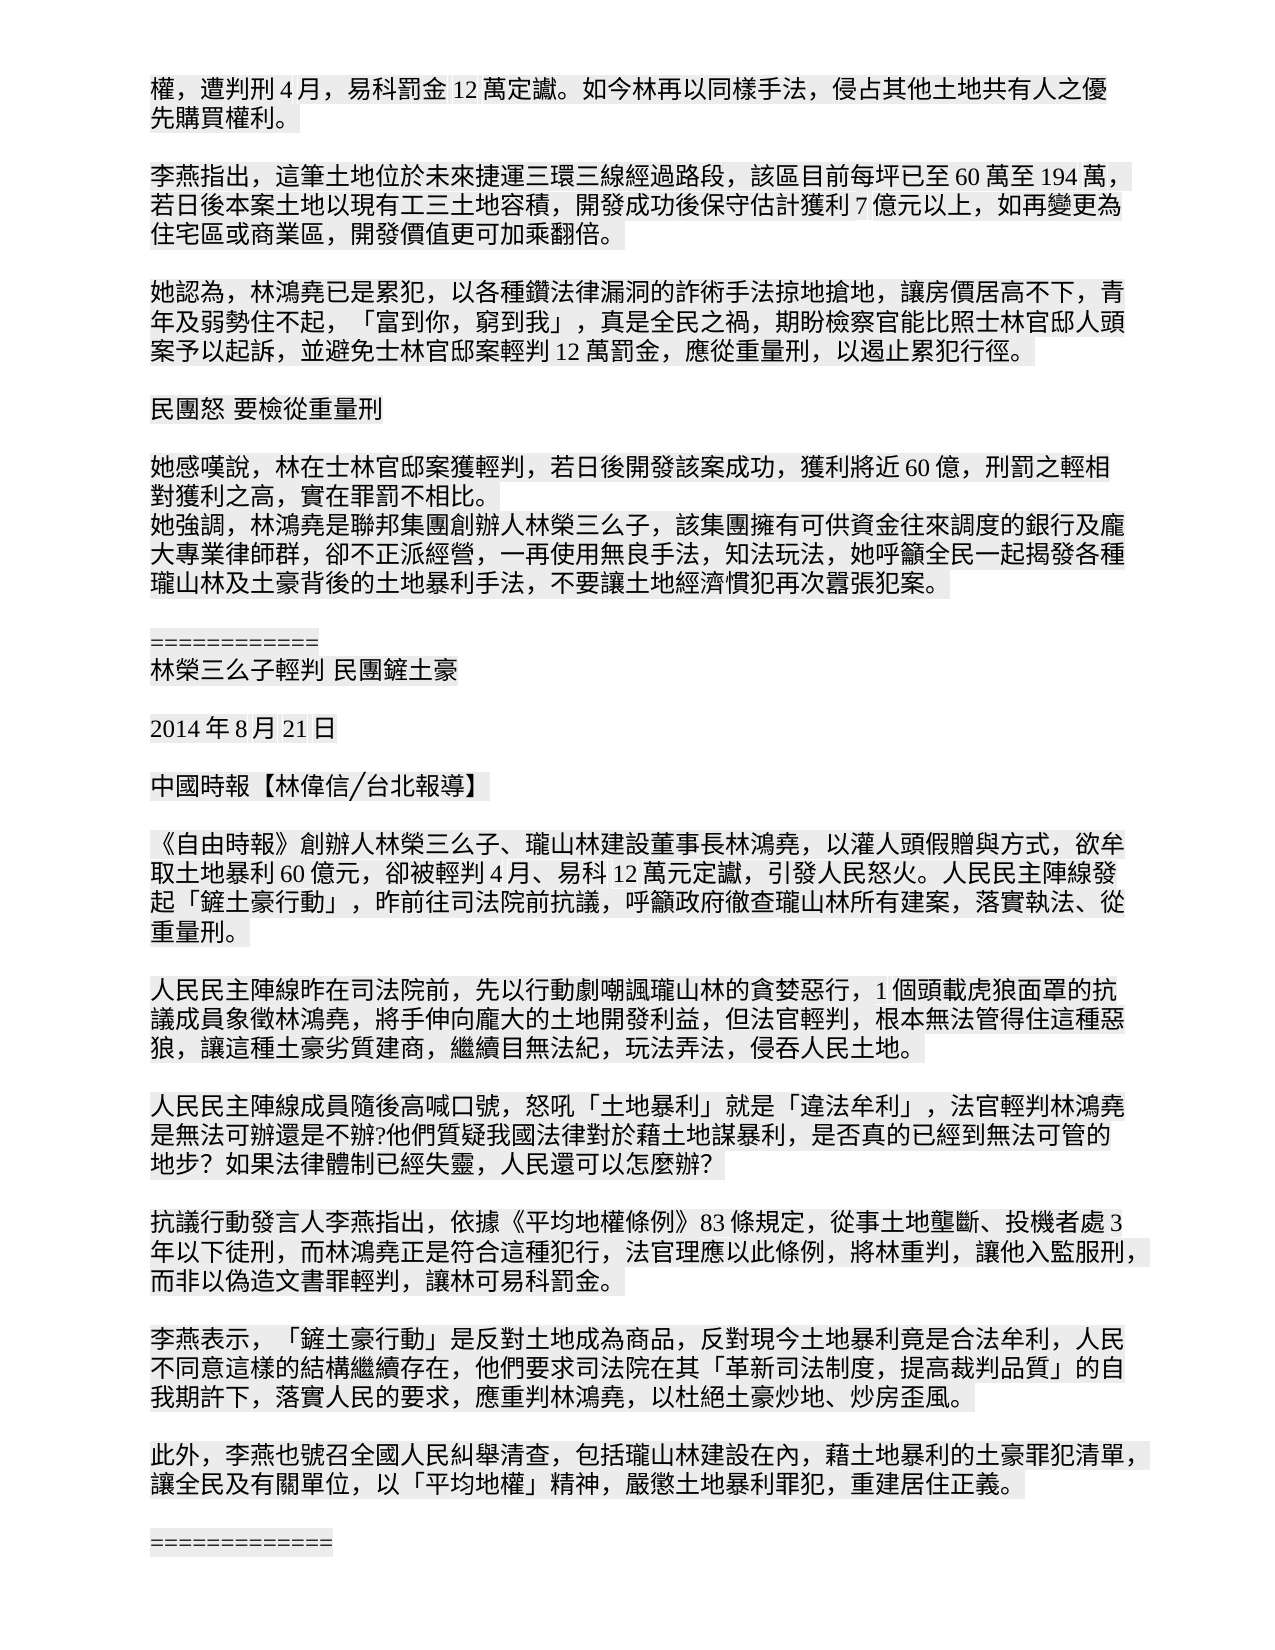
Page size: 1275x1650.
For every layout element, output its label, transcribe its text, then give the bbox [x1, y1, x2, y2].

text 自由人渣報老板林榮三，舊國民黨時期是國民黨為非作歹買票做票的黨政要員，當民進黨興起，改朝換代後，竟然卻開始愛台灣，整天妖魔化大陸人，挑撥族群仇恨不遺餘力，而其家族為非作歹大賺黑心錢的行徑更是變本加厲。 陳真 =============== 林榮三么子 知法玩法 2014年8月17日 聯邦集團創辦人林榮三的么兒、瓏山林建設董事長林鴻堯（本報資料照片），利用人頭規避土地法，取巧開發士林官邸旁近千坪精華土地，被依偽造文書罪輕判4個月。（張鎧乙攝） 中國時報【陳志賢、潘杏惠╱台北報導】 聯邦集團創辦人林榮三么兒、瓏山林建設董事長林鴻堯，為開發士林官邸旁近千坪精華土地，將名下土地假贈與13名人頭，被判刑4月，易科罰金12萬元確定。「人民民主陣線『鏟土豪』行動」研究員李燕認為，林鴻堯知法玩法，卻僅偽造文書罪輕判，如同政府作莊打假球，縱容財團建商牟取暴利，無助政府打房政策，居住、土地正義恐難實現。 炒地輕判 政府縱容 民陣認為今年四月財政部長張盛和與台北市副市長張金鶚的「雙張會」，喊出「打房！他們深感懷疑，認為僅是選舉操弄。否則，政府就該真正殺雞儆猴，至少應 將林鴻堯案以「偽造文書」罪的最高刑責，判3年徒刑。 李燕強調，其實像林鴻堯這種鑽法律漏洞案例不少，「民陣鏟土豪行動」最近就接獲不少民眾反映他們的土地、房子被財團建商以類似手法非法變更，他們卻求助無門。土地法的立法精神是好的，卻被有心人士以鑽法律漏洞方式知法玩法，政府應鐵腕重懲建商玩法行徑，不然縱使修法，財團建商靠龐大律師團，依舊可以輕易玩法。 「民陣鏟土豪行動」在臉書上PO文，無奈指出政府高調喊出要打房，雖然檢察官努力投球，法官卻假裝揮棒落空，造成政府做莊，打了一場讓民眾傷心失望的假球賽！這種仗其優勢，惡意操弄法律精神、強侵民眾基本權益，是財團建商來謀奪暴利的慣用伎倆。「這種玩法行徑就是違法！惡意操弄玩法的犯罪甚至比違法更惡劣！」 碰到財團 打房打假 鏟土豪行動強調，此般有如「經濟犯罪」的惡劣行逕，卻僅輕判4月，且可易科罰金12萬元，這相對此案若主導開發成功，將可獲利近60億元的暴利相比，簡直九牛一毛。 綠黨發言人王鐘銘則認為，「瓏山林公司的手法太粗糙、笨拙了，簡直陷買房子的消費者於不義。」連瓏山林這麼大的財團，都要用這樣的方式牟取暴利，代表還有更多的未爆彈，政府如果不出面遏止，還會有更多的爭議及受害者。 王鐘銘表示，瓏山林案以取巧的方式，藉此符合《土地法》地主人數過半條件，不但犧牲少數土地所有人的權益，更重要的是，如果今天這塊土地上蓋住宅，消費者買了地上權住宅，卻不曉得土地產權面臨爭議問題，要是土地所有人出面抗議，消費者豈不是吃了悶虧？ OURs都市改革組織祕書長彭揚凱也認為，瓏山林這麼大的財團，一定不只這件案子用這樣的手法炒地皮，但整個問題還是要回歸到複雜的政商結構來討論。 取巧牟利 小民受害 彭揚凱說，外界抨擊多時的《土地法》修法，就因為有立委在立院裡護航，以致於打房、炒地皮問題，從來都沒有辦法有效解決，只能繼續惡性循環下去。 ============== 林榮三么子 假贈與真炒地累犯 中時電子報 作者陳志賢、江慧珺╱台北報導 2015年1月22日 「鏟土豪行動」研究員李燕（左）21日表示，他們接獲民眾舉發位於北市光復北路與八德路口土地遭瓏山林建設惡意玩法，藉「假贈與、真買賣」侵害他人權利，董事長林鴻堯應出面說明清楚。（姚志平攝） 聯邦企業集團創辦人林榮三么子、瓏山林建設董事長林鴻堯被控「假贈與、真買賣」光復北路與八德路土地，涉嫌偽造文書。台北地檢署昨日傳喚告訴人及被告林鴻堯共3人到庭，據了解，林鴻堯與陳姓地主2被告均否認假贈與，檢方將再查證。 躲媒體 走後門進北檢 林鴻堯昨在律師掩護下，故意不走北檢第三辦公室前門，而是「走後門」進入，避開媒體拍攝。長期關注此議題的民陣「鏟土豪行動」也趕往，抗議「富二代」林鴻堯是掠地牟取暴利「累犯」，請求檢察官學習柯P精神對抗土豪財團，並呼籲檢察官應依法起訴並嚴懲重刑。 對此，北市府發言人林鶴明表示，市長柯文哲態度清楚，只是希望釐清近期引發社會關注的開發案，解決問題，並非對抗財團或反商仇富。他表示，不清楚此案案情，也沒有接觸過民陣的「鏟土豪行動」，原則上尊重司法偵辦，北市府不評論。 告訴人陳姓地主控稱，位於光復北路與八德路口，原本為家族多人共同持有的土地，林鴻堯並非該地地主，卻藉由土地共有人另名陳姓地主贈與土地0.0373平方公尺、建物0.2532平方公尺，以如同「名片」大小土地給林，讓林與瓏山林成為土地共有人，再藉此排除其他土地共有人優先購買的權益。 買土地 總走旁門左道 「鏟土豪行動」研究員李燕說，去年8月，林鴻堯利用土地法漏洞，以「假贈與、真買賣」方式贈與13名人頭各約iPhone5面積大小的土地，以取得士林官邸旁精華土地主導權，遭判刑4月，易科罰金12萬定讞。如今林再以同樣手法，侵占其他土地共有人之優先購買權利。 李燕指出，這筆土地位於未來捷運三環三線經過路段，該區目前每坪已至60萬至194萬，若日後本案土地以現有工三土地容積，開發成功後保守估計獲利7億元以上，如再變更為住宅區或商業區，開發價值更可加乘翻倍。 她認為，林鴻堯已是累犯，以各種鑽法律漏洞的詐術手法掠地搶地，讓房價居高不下，青年及弱勢住不起，「富到你，窮到我」，真是全民之禍，期盼檢察官能比照士林官邸人頭案予以起訴，並避免士林官邸案輕判12萬罰金，應從重量刑，以遏止累犯行徑。 民團怒 要檢從重量刑 她感嘆說，林在士林官邸案獲輕判，若日後開發該案成功，獲利將近60億，刑罰之輕相對獲利之高，實在罪罰不相比。 她強調，林鴻堯是聯邦集團創辦人林榮三么子，該集團擁有可供資金往來調度的銀行及龐大專業律師群，卻不正派經營，一再使用無良手法，知法玩法，她呼籲全民一起揭發各種瓏山林及土豪背後的土地暴利手法，不要讓土地經濟慣犯再次囂張犯案。 ============ 林榮三么子輕判 民團鏟土豪 2014年8月21日 中國時報【林偉信╱台北報導】 《自由時報》創辦人林榮三么子、瓏山林建設董事長林鴻堯，以灌人頭假贈與方式，欲牟取土地暴利60億元，卻被輕判4月、易科12萬元定讞，引發人民怒火。人民民主陣線發起「鏟土豪行動」，昨前往司法院前抗議，呼籲政府徹查瓏山林所有建案，落實執法、從重量刑。 人民民主陣線昨在司法院前，先以行動劇嘲諷瓏山林的貪婪惡行，1個頭載虎狼面罩的抗議成員象徵林鴻堯，將手伸向龐大的土地開發利益，但法官輕判，根本無法管得住這種惡狼，讓這種土豪劣質建商，繼續目無法紀，玩法弄法，侵吞人民土地。 人民民主陣線成員隨後高喊口號，怒吼「土地暴利」就是「違法牟利」，法官輕判林鴻堯是無法可辦還是不辦?他們質疑我國法律對於藉土地謀暴利，是否真的已經到無法可管的地步？如果法律體制已經失靈，人民還可以怎麼辦？ 抗議行動發言人李燕指出，依據《平均地權條例》83條規定，從事土地壟斷、投機者處3年以下徒刑，而林鴻堯正是符合這種犯行，法官理應以此條例，將林重判，讓他入監服刑，而非以偽造文書罪輕判，讓林可易科罰金。 李燕表示，「鏟土豪行動」是反對土地成為商品，反對現今土地暴利竟是合法牟利，人民不同意這樣的結構繼續存在，他們要求司法院在其「革新司法制度，提高裁判品質」的自我期許下，落實人民的要求，應重判林鴻堯，以杜絕土豪炒地、炒房歪風。 此外，李燕也號召全國人民糾舉清查，包括瓏山林建設在內，藉土地暴利的土豪罪犯清單，讓全民及有關單位，以「平均地權」精神，嚴懲土地暴利罪犯，重建居住正義。 ============= 林榮三之子又涉炒地 作者： 林偉信、蕭博文╱台北報導 中時電子報 – 2014年8月26日 人民民主陣線鏟土豪行動25日前往北檢抗議，發言人周佳君（左）痛批瓏山林建設董事長林鴻堯，以假贈與方式，欲牟取士林官邸旁土地暴利60億元，法院卻輕判，不料，林故技重施，炒作北市光復北路精華地，要求林鴻堯「踹共」。（陳信翰攝） 中國時報【林偉信、蕭博文╱台北報導】 瓏山林建設董事長林鴻堯，甫因假贈與圖謀士林官邸旁土地暴利60億元，獲輕判12萬元定讞，昨他又被控炒作台北市光復北路精華土地，前往台北地檢署應訊；林戴著口罩低調出庭，他再次否認犯行，面對偵查庭外的人民民主陣線抗議聲浪，則充耳不聞。 相中光復北路精華地 人民民主陣線得知林被檢方傳訊，昨天下午前往北檢門口「堵人」，要林鴻堯「踹共」，希望承辦檢察官要硬起來，嚴辦這種屢屢違法牟暴利的土豪，杜絕土豪炒地的歪風。 人民民主陣線怒批，林鴻堯不僅是瓏山林建設董事長，也是《自由時報》創辦人林榮三的兒子，人民民主陣線希望林「踹共」，何以他與他的家族，明明有媒體公器，卻為何一直躲在媒體後面，避而不見？ 林鴻堯是林榮三么子，月初才剛因假贈與、灌人頭，玩法掠地牟暴利，被法院依偽造文書罪輕判4月，可易科罰金12萬元確定；沒想到，林如今又被控涉及光復北路的「假贈與」土地買賣案，遭檢方調查。 想以假贈與搶先入場 據了解，林鴻堯為染指該筆位於光復北路與南京東路、八德路口的精華地，竟要求其中1名共有地主，以假贈與的方式，讓他取得「優先購買權」，強行主導土地買賣權利。 由於土地法34之1條規定，共有人出賣應有部分時，他共有人可以同一價格優先購買權，林鴻堯即以此法律漏洞，先以假贈與取得「入場門票」，再惡意併吞他共有人土地。 鏟土豪籲全民來舉發 台北地檢署日前接獲檢舉後，分案展開調查，25日傳喚林鴻堯到案說明，林獲知北檢門口有抗議群眾及守候媒體，特地在友人的「指點」下，繞道從旁門偷偷進入偵查庭；林對檢方的訊問，仍然是一如往常，全盤否認犯行。 抗議群眾因久等不到林鴻堯，在北檢門口齊聲怒吼，要求檢察官加油，嚴辦這種買地、養地、炒地的土豪，他們並公布糾察專線0979709837，呼籲全民一起糾察舉發，揭發各種瓏山林土地暴利手法，不要讓這種慣犯再次囂張犯案。 ============ 瓏山林3大賤招 5大低成本 中時電子報 作者： 林偉信╱台北報導 2014年8月21日 不能容忍林榮三么子、瓏山林建設董事長林鴻堯以灌人頭假贈與方式開發士林官邸旁土地，牟取暴利，高院卻對他輕判，人民民主陣線成員20日到司法院前以行動劇抗議，要求徹查瓏山林所有建案，杜絕土豪炒地歪風。（王錦河攝） 中國時報【林偉信╱台北報導】 人民民主陣線昨日公布瓏山林建設囂張玩法，炒房、炒地的3大賤招及5大低成本牟取暴利的方式。3大賤招分別是以自家的聯邦銀行取得貸款信託，假人頭取得土地主導權，律師群跟政府打官司；5大低成本為取得成本低、養地成本低、營造成本低、交易成本低、犯罪代價低。 人民民主陣線發言人李燕指出，瓏山林建設長期利用法律與稅制的漏洞，牟取土地暴利，成為台灣最大的土豪。 經分析後發現，瓏山林以3大賤招從事土地壟斷投機，再蓋房後炒高房價，獲取不法暴利。 利用自家銀行圖利 3大賤招第一步，就是以自家聯邦銀行，取得地主信託或貸款，圖利一條鞭；第二步則利用土地法漏洞，以假交易灌人頭，最得土地主導權，最後一招就是，砸錢聘用專屬律師，死纏爛打和政府興訴，逼迫行政法院作成有利的判決結果。 此外，李燕表示，瓏山林以5大低成本，巧取豪奪獲取不法暴利；5大低成本即用低價取得土地開發權，然後將養地坐收土地增值利益，等到土地被炒貴後，再以低營造成本蓋房，高價售屋大賺黑心錢。 牟取暴利有恃無恐 她指出，由於土地稅制不公，瓏山林以遠低於市價的公告現值，上繳土地增值稅，讓不動產交易成本降到最低；此外，林鴻堯黑心牟取暴利，卻只被判刑4月，易科罰金12萬元，在這種犯罪代價低的情況下，讓瓏山林有恃無恐，繼續囂張牟取土地暴利。 ========== 林榮三家族 違法大發黑心財 2014年8月18日 中國時報【洪正吉╱台北報導】 這不是暴利，什麼是暴利！聯邦集團創辦人林榮三么子、瓏山林建設董事長林鴻堯，不法開發士林官邸旁千坪土地牟利案宣判後，外界除質疑判刑太輕，更離譜的是，林當年只以每坪5000元的代價設定地上權，與皇翔建設每坪200萬元相比，有如天壤之別 。 林鴻堯知法玩法的判決出來後，外界一片譁然，連建商都覺得不可思議，直指不法牟利那麼多，怎麼會只罰12萬元易科罰金。根據法院判決，林鴻堯當年想開發士林官邸561號土地，2011年間陸續取得約1000坪的過半土地。 「假贈與」下的暴利 但林因無法取得其他共有人同意，為了讓開發案順利進行，他以「假贈與」方式申辦移轉登記，將約0.0035坪土地過戶到13人名下。更離譜的是，2012年4月17日林鴻堯等「所有權人」，只以總價500萬元，就將千坪土地的地上權設定給瓏山林，換算下來，地上權設定價值每坪只有5000元。 相對的，皇翔建設於2012年4月，以23.88億元的價格，標下台北市士林官邸1261坪土地地上權。皇翔表示，得標價格加上相關稅賦，總計25.07億元。以基地面積推算，每坪取得成本約198.81萬元。亦即，皇翔的地上權價格是瓏山林的397倍。 以實價登錄的資料來看，目前士林官邸附近土地一坪260萬元，地上權的合理價應該是每坪182萬元，足足是瓏山林的364倍。即使回推到2007年的房市，士林官邸附近土地每坪至少100萬元，瓏山林取得土地地上權的設定價值，也應該是每坪70萬元，一樣是瓏山林付出去的140倍。 成本是市價364分之一 建商直言，可能法官判林可易科罰金12萬元，是用每坪5000元的同樣方式來算，但皇翔不會笨到多付瓏山林那麼多錢，所以從地上權設定金額就可以判斷，瓏山林違法在先，才有辦法一路壓低相關成本，因為成本只要夠低，開發後謀取的暴利就更難以想像。 ================ 林榮三么子 假贈與真炒地 2014年8月18日 工商時報【記者蔡惠芳╱台北報導】 被視為風水100分的寶地－台北市士林官邸重劃區，日前由「天子」豪宅每坪實價成交行情180萬元創下士林區最高天價，多家手中有住宅和商務辦公大樓的建商，都乖乖以買地方式取得土地，每坪取得成本動輒200萬元以上。 反觀，聯邦建設和自由時報創辦人林榮三么子林鴻堯，業者透露，僅以每坪約5千元取得土地，還知法犯法，藉由「假贈與」方式大炒地皮，估計牟利達50億元，結果被法官依偽造文書罪輕判4個月，不知「居住正義」何在。 建商指出，士林官邸被視為風水寶地，想卡位，都得乖乖向原地主買地；如果司法可為林鴻堯這種取巧走後門的建商，開出小門、輕判放行，無異縱容不肖建商違法。 [150, 75, 1125, 1557]
